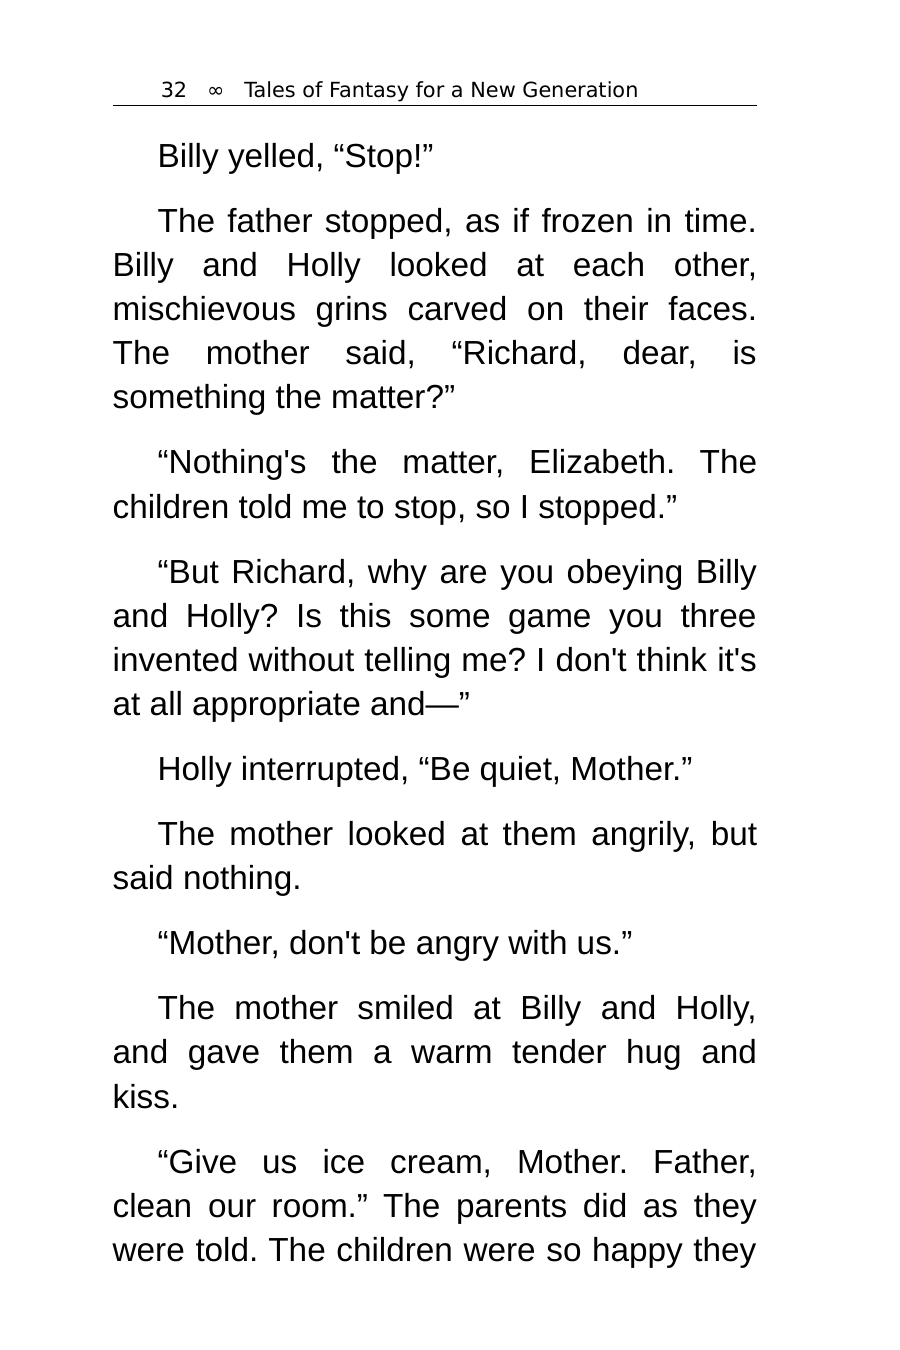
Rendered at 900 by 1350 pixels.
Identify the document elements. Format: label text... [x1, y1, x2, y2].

text “Give us ice cream, Mother. Father, clean our room.” The parents did as they were told. The children were so happy they [112, 1142, 757, 1268]
text The mother smiled at Billy and Holly, and gave them a warm tender hug and kiss. [112, 988, 757, 1115]
text “Mother, don't be angry with us.” [112, 923, 757, 962]
text The father stopped, as if frozen in time. Billy and Holly looked at each other, mischievous grins carved on their faces. The mother said, “Richard, dear, is something the matter?” [112, 201, 757, 416]
text The mother looked at them angrily, but said nothing. [112, 814, 757, 897]
text Holly interrupted, “Be quiet, Mother.” [112, 749, 757, 788]
text Billy yelled, “Stop!” [112, 136, 757, 174]
text “But Richard, why are you obeying Billy and Holly? Is this some game you three invented without telling me? I don't think it's at all appropriate and—” [112, 552, 757, 723]
text “Nothing's the matter, Elizabeth. The children told me to stop, so I stopped.” [112, 443, 757, 525]
